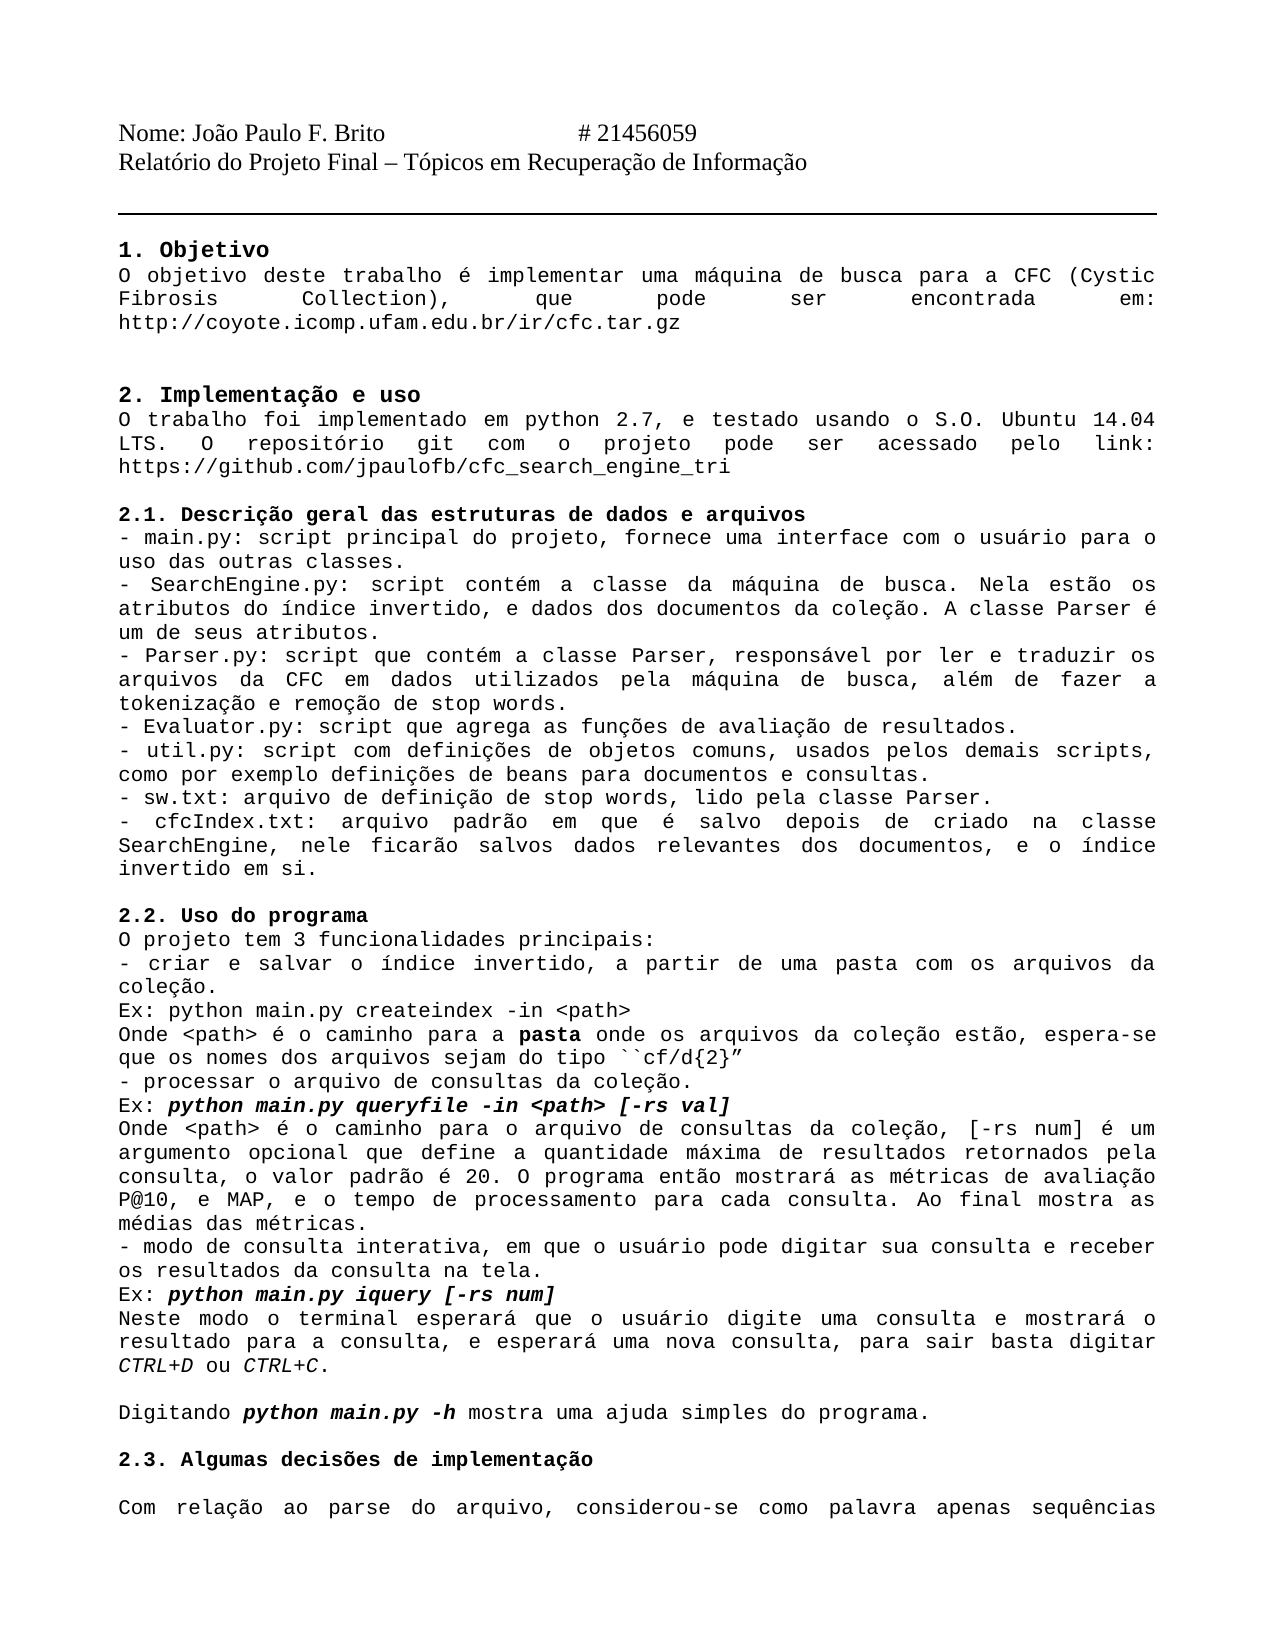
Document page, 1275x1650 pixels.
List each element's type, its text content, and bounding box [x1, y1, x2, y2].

text 1. Objetivo [118, 239, 1157, 265]
text Ex: python main.py queryfile -in <path> [-rs val] [118, 1095, 1157, 1118]
text - processar o arquivo de consultas da coleção. [118, 1071, 1157, 1095]
text 2. Implementação e uso [118, 383, 1157, 409]
text O objetivo deste trabalho é implementar uma máquina de busca para a CFC (Cystic Fibrosis Collection), que pode ser encontrada em: http://coyote.icomp.ufam.edu.br/ir/cfc.tar.gz [118, 265, 1157, 336]
text - criar e salvar o índice invertido, a partir de uma pasta com os arquivos da coleção. [118, 953, 1157, 1000]
text O projeto tem 3 funcionalidades principais: [118, 929, 1157, 953]
text Com relação ao parse do arquivo, considerou-se como palavra apenas sequências [118, 1497, 1157, 1520]
text - Parser.py: script que contém a classe Parser, responsável por ler e traduzir os arquivos da CFC em dados utilizados pela máquina de busca, além de fazer a tokenização e remoção de stop words. [118, 645, 1157, 716]
text - main.py: script principal do projeto, fornece uma interface com o usuário para o uso das outras classes. [118, 527, 1157, 574]
text 2.3. Algumas decisões de implementação [118, 1449, 1157, 1473]
text Ex: python main.py createindex -in <path> [118, 1000, 1157, 1024]
text - sw.txt: arquivo de definição de stop words, lido pela classe Parser. [118, 787, 1157, 811]
text - Evaluator.py: script que agrega as funções de avaliação de resultados. [118, 716, 1157, 740]
text Digitando python main.py -h mostra uma ajuda simples do programa. [118, 1402, 1157, 1426]
text 2.2. Uso do programa [118, 906, 1157, 929]
text O trabalho foi implementado em python 2.7, e testado usando o S.O. Ubuntu 14.04 LTS. O repositório git com o projeto pode ser acessado pelo link: https://github.com/jpaulofb/cfc_search_engine_tri [118, 409, 1157, 480]
text Nome: João Paulo F. Brito # 21456059 [118, 118, 1157, 147]
text Neste modo o terminal esperará que o usuário digite uma consulta e mostrará o resultado para a consulta, e esperará uma nova consulta, para sair basta digitar CTRL+D ou CTRL+C. [118, 1307, 1157, 1378]
text Onde <path> é o caminho para a pasta onde os arquivos da coleção estão, espera-se que os nomes dos arquivos sejam do tipo ``cf/d{2}” [118, 1024, 1157, 1071]
text - SearchEngine.py: script contém a classe da máquina de busca. Nela estão os atributos do índice invertido, e dados dos documentos da coleção. A classe Parser é um de seus atributos. [118, 574, 1157, 645]
text Onde <path> é o caminho para o arquivo de consultas da coleção, [-rs num] é um argumento opcional que define a quantidade máxima de resultados retornados pela consulta, o valor padrão é 20. O programa então mostrará as métricas de avaliação P@10, e MAP, e o tempo de processamento para cada consulta. Ao final mostra as médias das métricas. [118, 1118, 1157, 1237]
text - cfcIndex.txt: arquivo padrão em que é salvo depois de criado na classe SearchEngine, nele ficarão salvos dados relevantes dos documentos, e o índice invertido em si. [118, 811, 1157, 882]
text - modo de consulta interativa, em que o usuário pode digitar sua consulta e receber os resultados da consulta na tela. [118, 1237, 1157, 1284]
text Relatório do Projeto Final – Tópicos em Recuperação de Informação [118, 147, 1157, 176]
text Ex: python main.py iquery [-rs num] [118, 1284, 1157, 1307]
text - util.py: script com definições de objetos comuns, usados pelos demais scripts, como por exemplo definições de beans para documentos e consultas. [118, 740, 1157, 787]
text 2.1. Descrição geral das estruturas de dados e arquivos [118, 503, 1157, 527]
